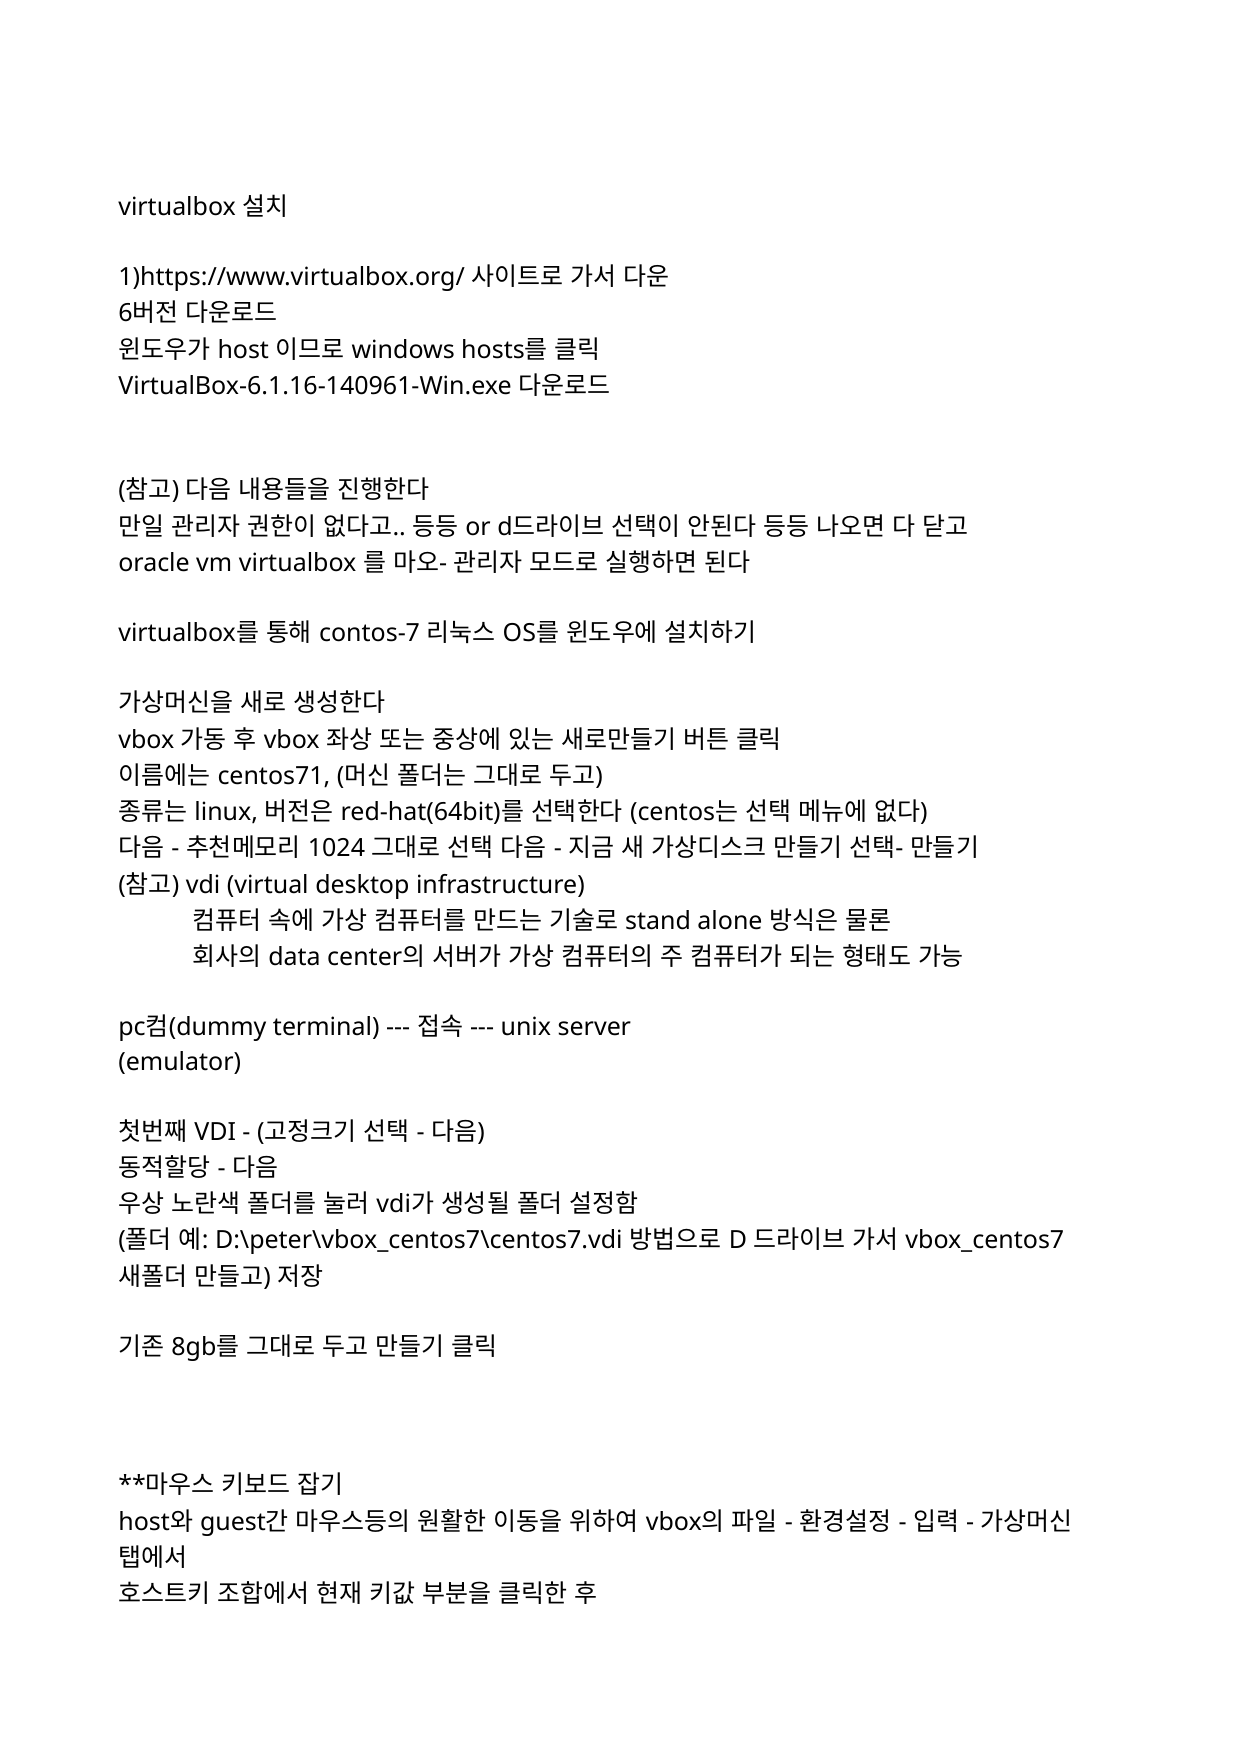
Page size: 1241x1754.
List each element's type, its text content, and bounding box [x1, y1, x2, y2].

text 종류는 linux, 버전은 red-hat(64bit)를 선택한다 (centos는 선택 메뉴에 없다) [118, 792, 1122, 828]
text **마우스 키보드 잡기 [118, 1465, 1122, 1501]
text oracle vm virtualbox 를 마오- 관리자 모드로 실행하면 된다 [118, 542, 1122, 578]
text 컴퓨터 속에 가상 컴퓨터를 만드는 기술로 stand alone 방식은 물론 [118, 900, 1122, 937]
text 동적할당 - 다음 [118, 1147, 1122, 1184]
text (참고) vdi (virtual desktop infrastructure) [118, 864, 1122, 900]
text 윈도우가 host 이므로 windows hosts를 클릭 [118, 329, 1122, 365]
text vbox 가동 후 vbox 좌상 또는 중상에 있는 새로만들기 버튼 클릭 [118, 719, 1122, 755]
text host와 guest간 마우스등의 원활한 이동을 위하여 vbox의 파일 - 환경설정 - 입력 - 가상머신 탭에서 [118, 1501, 1122, 1574]
text 첫번째 VDI - (고정크기 선택 - 다음) [118, 1111, 1122, 1147]
text (참고) 다음 내용들을 진행한다 [118, 470, 1122, 506]
text 우상 노란색 폴더를 눌러 vdi가 생성될 폴더 설정함 [118, 1184, 1122, 1220]
text virtualbox 설치 [118, 186, 1122, 222]
text (emulator) [118, 1043, 1122, 1077]
text 이름에는 centos71, (머신 폴더는 그대로 두고) [118, 755, 1122, 792]
text 6버전 다운로드 [118, 293, 1122, 329]
text pc컴(dummy terminal) --- 접속 --- unix server [118, 1007, 1122, 1043]
text 호스트키 조합에서 현재 키값 부분을 클릭한 후 [118, 1574, 1122, 1610]
text 가상머신을 새로 생성한다 [118, 683, 1122, 719]
text 다음 - 추천메모리 1024 그대로 선택 다음 - 지금 새 가상디스크 만들기 선택- 만들기 [118, 828, 1122, 864]
text 만일 관리자 권한이 없다고.. 등등 or d드라이브 선택이 안된다 등등 나오면 다 닫고 [118, 506, 1122, 542]
text (폴더 예: D:\peter\vbox_centos7\centos7.vdi 방법으로 D 드라이브 가서 vbox_centos7 새폴더 만들고) 저장 [118, 1220, 1122, 1292]
text 기존 8gb를 그대로 두고 만들기 클릭 [118, 1327, 1122, 1363]
text 회사의 data center의 서버가 가상 컴퓨터의 주 컴퓨터가 되는 형태도 가능 [118, 937, 1122, 973]
text 1)https://www.virtualbox.org/ 사이트로 가서 다운 [118, 257, 1122, 293]
text VirtualBox-6.1.16-140961-Win.exe 다운로드 [118, 365, 1122, 402]
text virtualbox를 통해 contos-7 리눅스 OS를 윈도우에 설치하기 [118, 612, 1122, 649]
